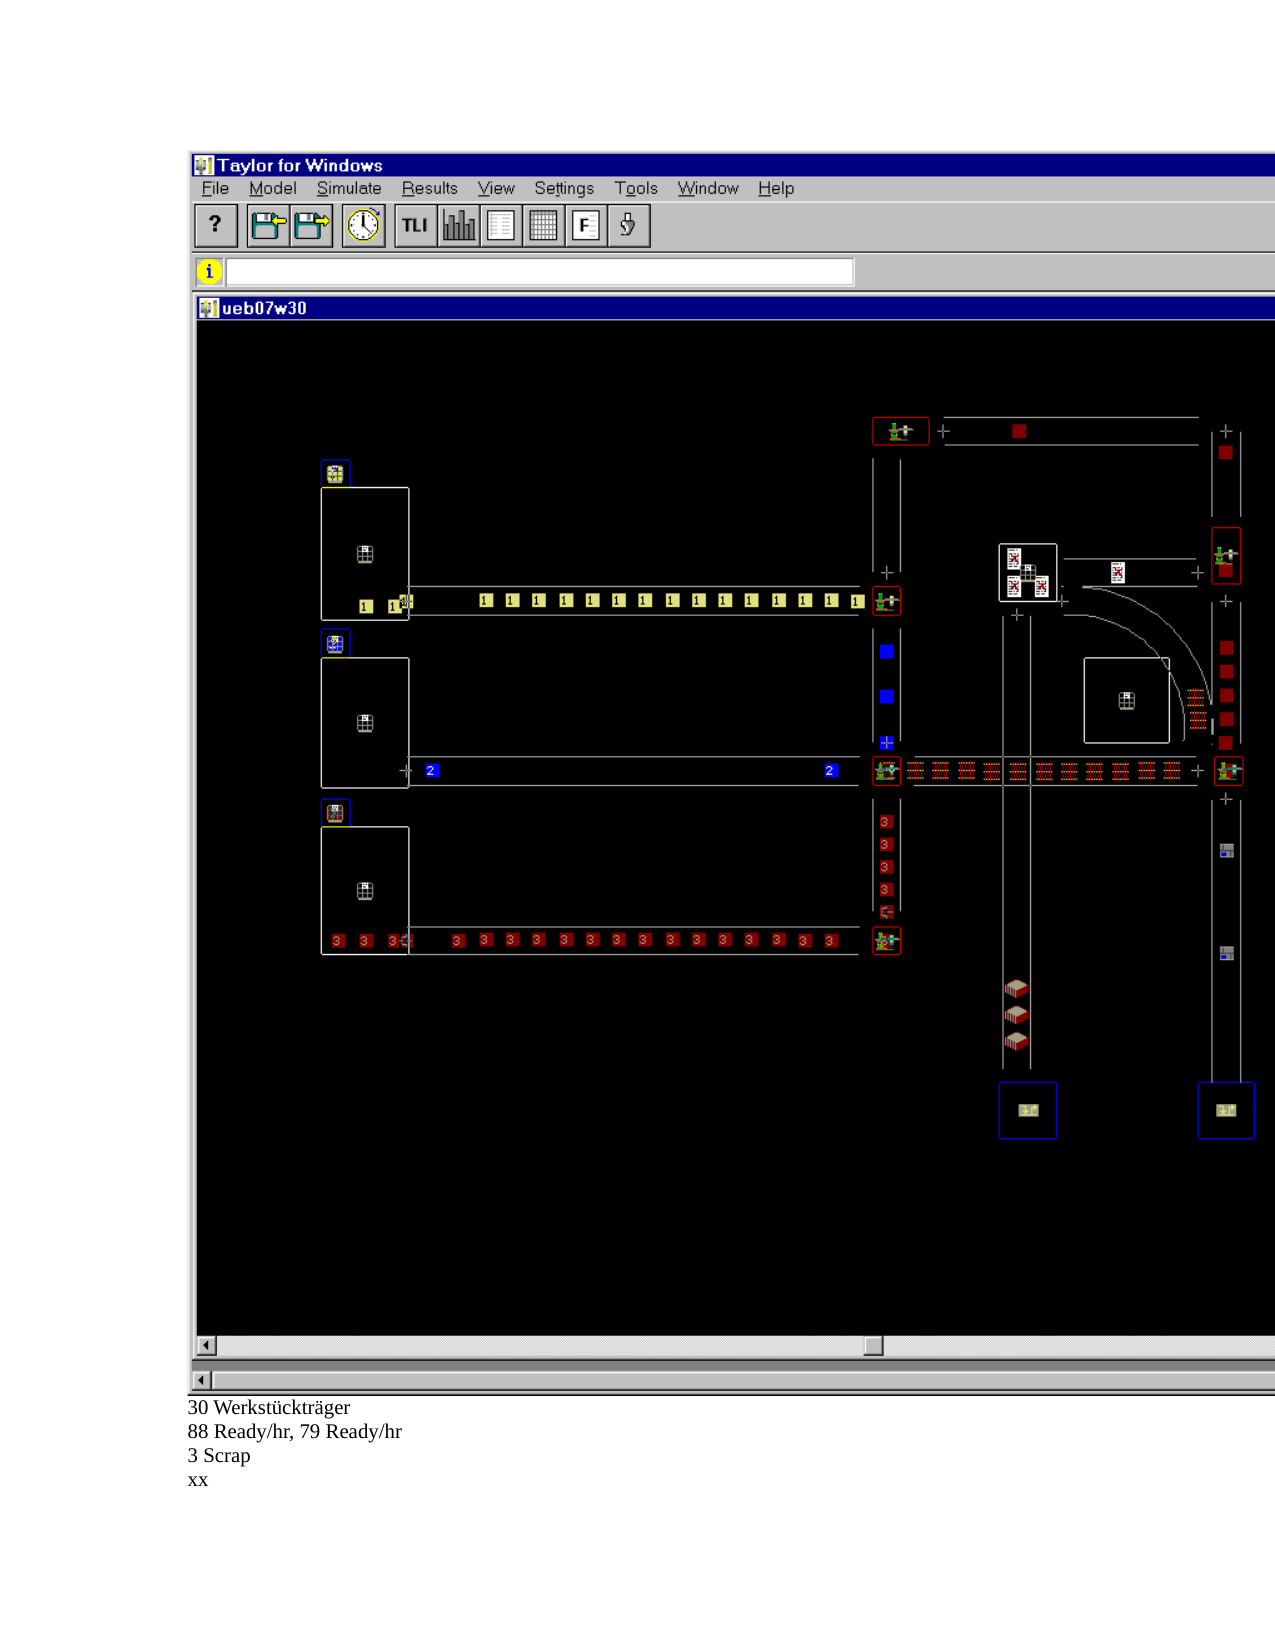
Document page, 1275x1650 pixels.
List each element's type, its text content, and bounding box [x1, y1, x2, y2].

text 88 Ready/hr, 79 Ready/hr [187, 1419, 1087, 1443]
text xx [187, 1467, 1087, 1491]
text 3 Scrap [187, 1443, 1087, 1467]
text 30 Werkstückträger [187, 1396, 1087, 1419]
